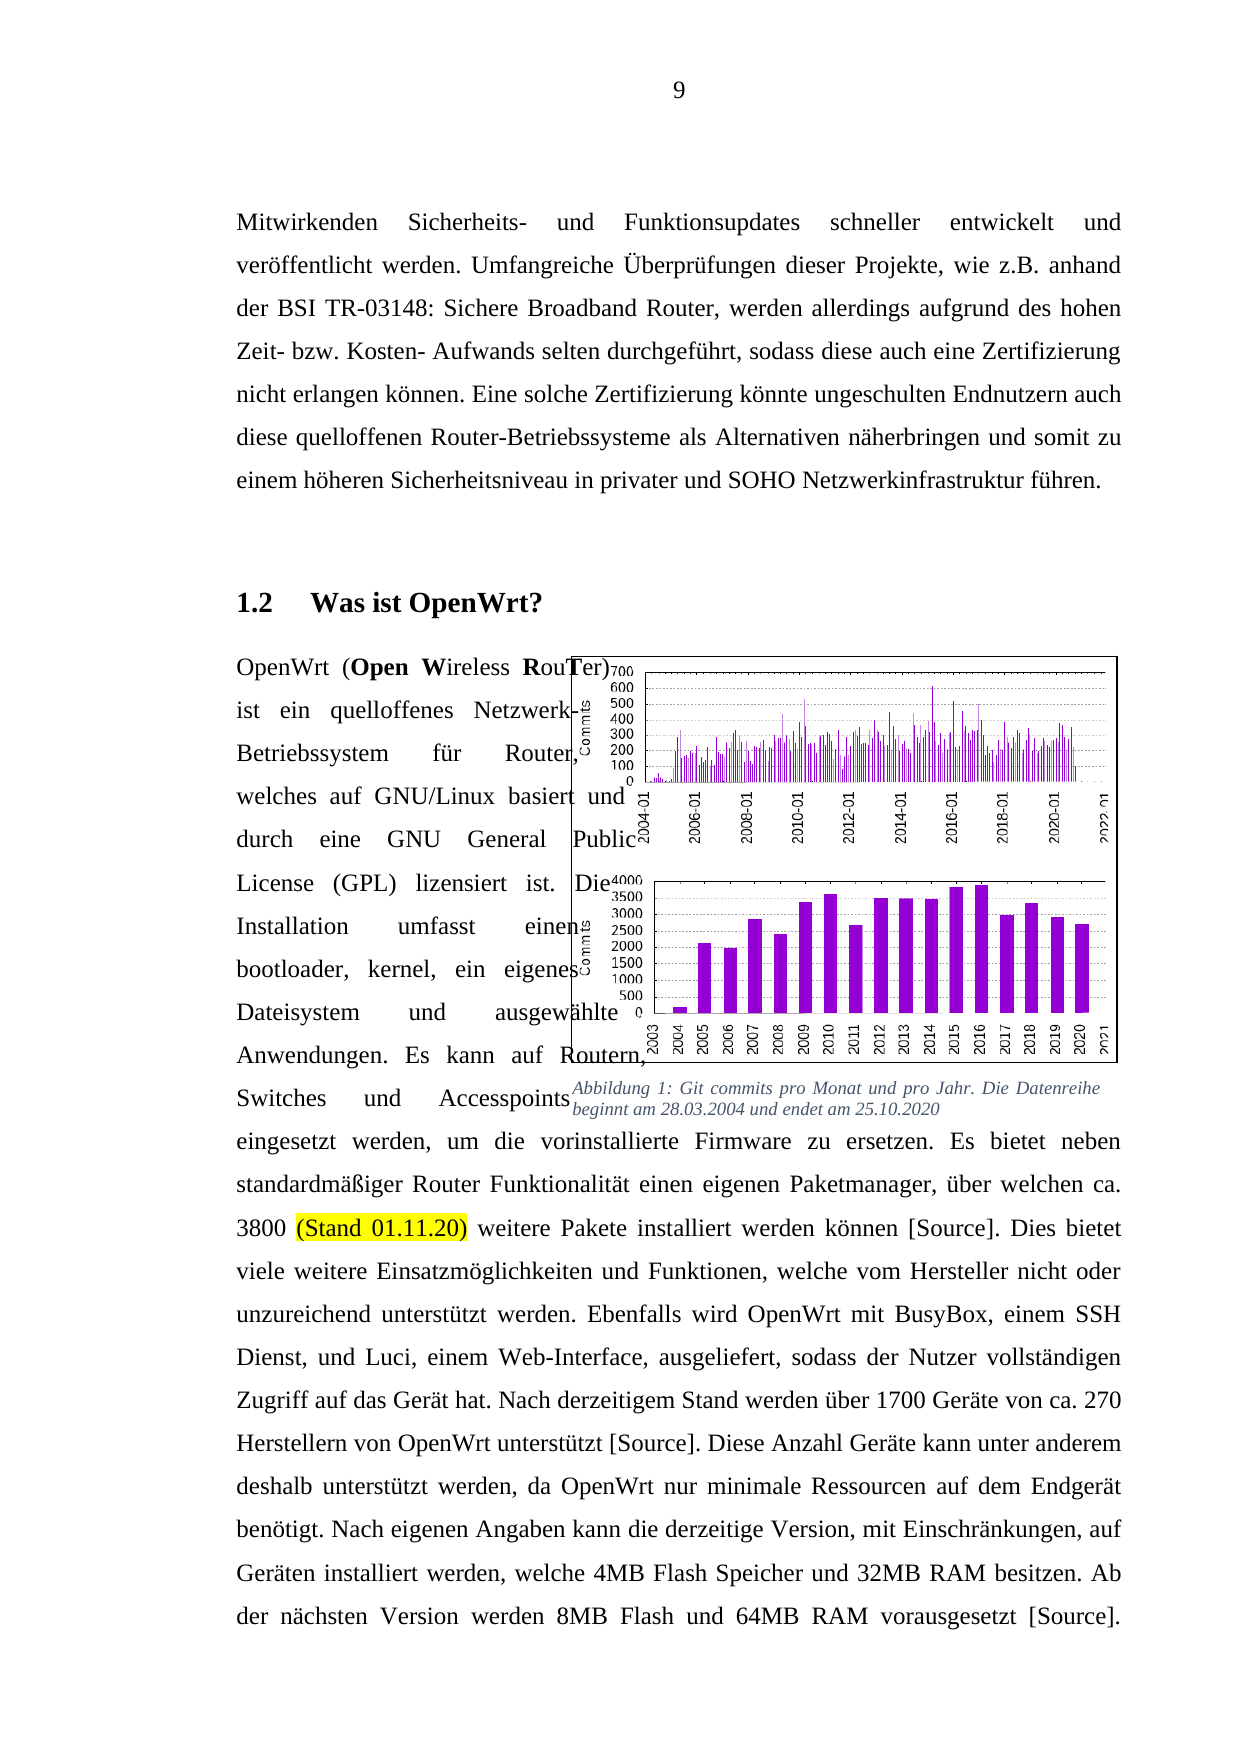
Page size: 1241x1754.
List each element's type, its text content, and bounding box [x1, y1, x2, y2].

text Mitwirkenden Sicherheits- und Funktionsupdates schneller entwickelt und veröffentlicht werden. Umfangreiche Überprüfungen dieser Projekte, wie z.B. anhand der BSI TR-03148: Sichere Broadband Router, werden allerdings aufgrund des hohen Zeit- bzw. Kosten- Aufwands selten durchgeführt, sodass diese auch eine Zertifizierung nicht erlangen können. Eine solche Zertifizierung könnte ungeschulten Endnutzern auch diese quelloffenen Router-Betriebssysteme als Alternativen näherbringen und somit zu einem höheren Sicherheitsniveau in privater und SOHO Netzwerkinfrastruktur führen. [236, 207, 1122, 494]
text Abbildung 1: Git commits pro Monat und pro Jahr. Die Datenreihe beginnt am 28.03.2004 und endet am 25.10.2020 [572, 1077, 1102, 1120]
list Was ist OpenWrt? [236, 585, 1122, 619]
text OpenWrt (Open Wireless RouTer) ist ein quelloffenes Netzwerk-Betriebssystem für Router, welches auf GNU/Linux basiert und durch eine GNU General Public License (GPL) lizensiert ist. Die Installation umfasst einen bootloader, kernel, ein eigenes Dateisystem und ausgewählte Anwendungen. Es kann auf Routern, Switches und Accesspoints eingesetzt werden, um die vorinstallierte Firmware zu ersetzen. Es bietet neben standardmäßiger Router Funktionalität einen eigenen Paketmanager, über welchen ca. 3800 (Stand 01.11.20) weitere Pakete installiert werden können [Source]. Dies bietet viele weitere Einsatzmöglichkeiten und Funktionen, welche vom Hersteller nicht oder unzureichend unterstützt werden. Ebenfalls wird OpenWrt mit BusyBox, einem SSH Dienst, und Luci, einem Web-Interface, ausgeliefert, sodass der Nutzer vollständigen Zugriff auf das Gerät hat. Nach derzeitigem Stand werden über 1700 Geräte von ca. 270 Herstellern von OpenWrt unterstützt [Source]. Diese Anzahl Geräte kann unter anderem deshalb unterstützt werden, da OpenWrt nur minimale Ressourcen auf dem Endgerät benötigt. Nach eigenen Angaben kann die derzeitige Version, mit Einschränkungen, auf Geräten installiert werden, welche 4MB Flash Speicher und 32MB RAM besitzen. Ab der nächsten Version werden 8MB Flash und 64MB RAM vorausgesetzt [Source]. [236, 652, 1122, 1629]
